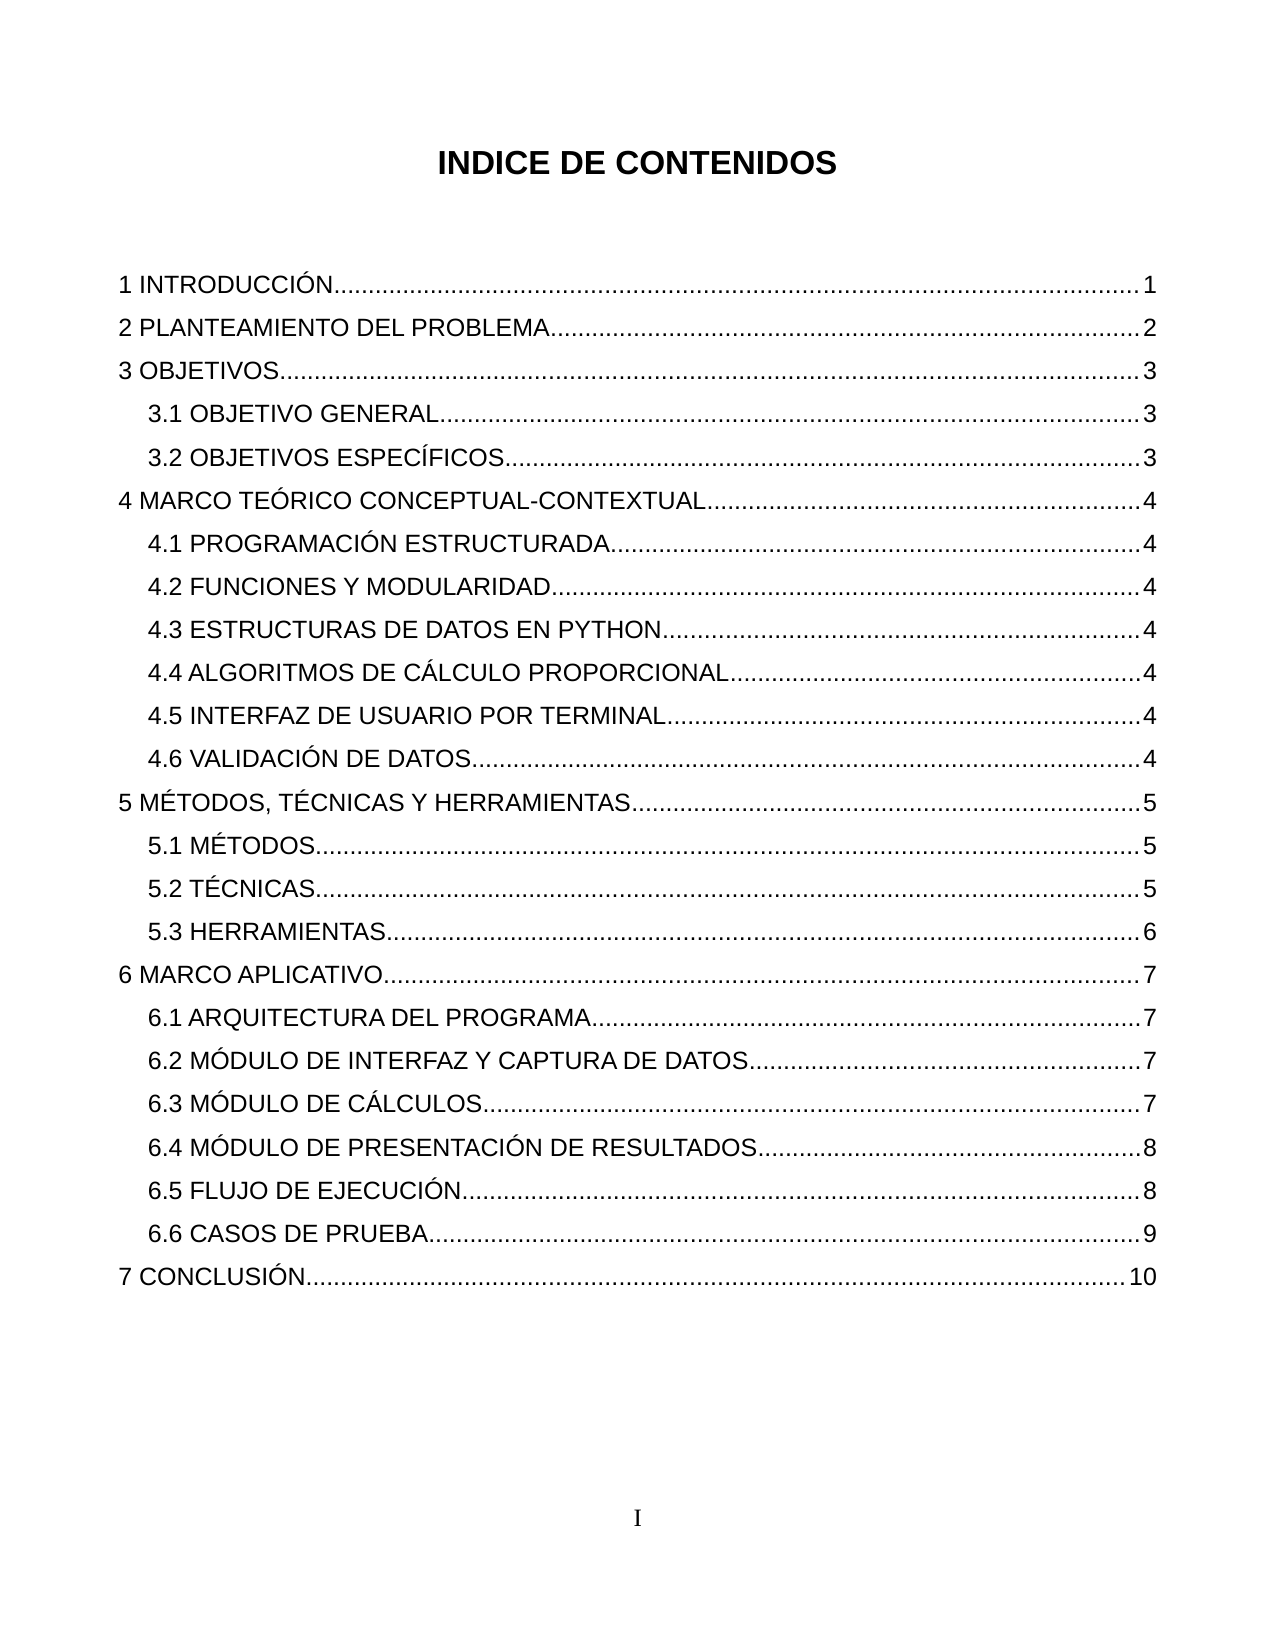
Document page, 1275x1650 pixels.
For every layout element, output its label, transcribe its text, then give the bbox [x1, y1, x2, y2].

text 6.3 MÓDULO DE CÁLCULOS 7 [148, 1089, 1157, 1118]
text 4.3 ESTRUCTURAS DE DATOS EN PYTHON 4 [148, 615, 1157, 644]
subtitle INDICE DE CONTENIDOS [118, 143, 1157, 182]
text 6.6 CASOS DE PRUEBA 9 [148, 1219, 1157, 1247]
text 6.5 FLUJO DE EJECUCIÓN 8 [148, 1176, 1157, 1204]
text 6.2 MÓDULO DE INTERFAZ Y CAPTURA DE DATOS 7 [148, 1046, 1157, 1075]
text 4.6 VALIDACIÓN DE DATOS 4 [148, 744, 1157, 773]
text 5.1 MÉTODOS 5 [148, 831, 1157, 859]
text 4.5 INTERFAZ DE USUARIO POR TERMINAL 4 [148, 701, 1157, 730]
text 3.1 OBJETIVO GENERAL 3 [148, 399, 1157, 428]
text 5.3 HERRAMIENTAS 6 [148, 917, 1157, 946]
text 3 OBJETIVOS 3 [118, 356, 1157, 385]
text 2 PLANTEAMIENTO DEL PROBLEMA 2 [118, 313, 1157, 342]
text 4.2 FUNCIONES Y MODULARIDAD 4 [148, 572, 1157, 601]
text 3.2 OBJETIVOS ESPECÍFICOS 3 [148, 442, 1157, 471]
text 6 MARCO APLICATIVO 7 [118, 960, 1157, 989]
text 6.1 ARQUITECTURA DEL PROGRAMA 7 [148, 1003, 1157, 1032]
text 7 CONCLUSIÓN 10 [118, 1262, 1157, 1291]
text 4.4 ALGORITMOS DE CÁLCULO PROPORCIONAL 4 [148, 658, 1157, 687]
text 5 MÉTODOS, TÉCNICAS Y HERRAMIENTAS 5 [118, 787, 1157, 816]
text 5.2 TÉCNICAS 5 [148, 874, 1157, 902]
text 6.4 MÓDULO DE PRESENTACIÓN DE RESULTADOS 8 [148, 1132, 1157, 1161]
text 1 INTRODUCCIÓN 1 [118, 270, 1157, 299]
text 4 MARCO TEÓRICO CONCEPTUAL-CONTEXTUAL 4 [118, 486, 1157, 514]
text 4.1 PROGRAMACIÓN ESTRUCTURADA 4 [148, 529, 1157, 557]
